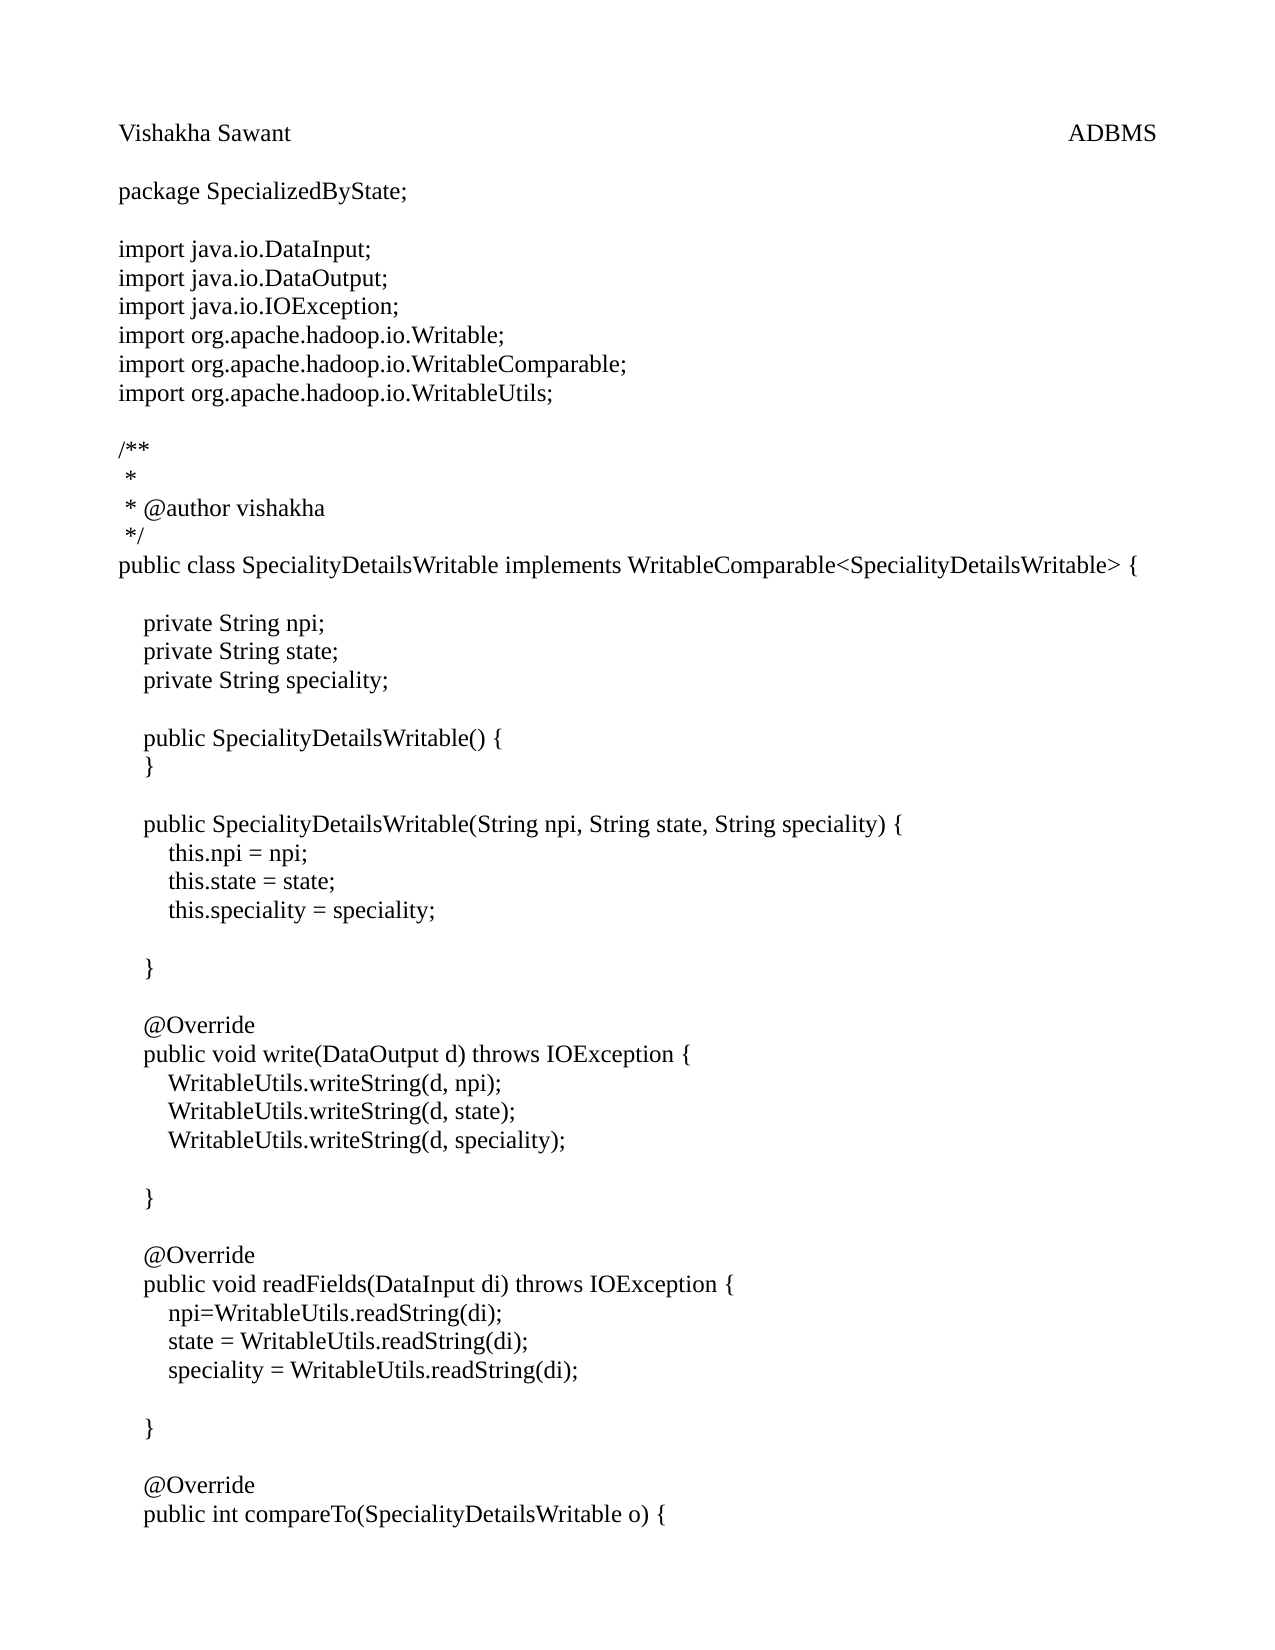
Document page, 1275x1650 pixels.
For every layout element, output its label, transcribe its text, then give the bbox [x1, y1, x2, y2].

list public void readFields(DataInput di) throws IOException { [118, 1269, 1157, 1298]
list public SpecialityDetailsWritable(String npi, String state, String speciality) { [118, 809, 1157, 838]
list } [118, 1413, 1157, 1441]
list public SpecialityDetailsWritable() { [118, 723, 1157, 751]
list * @author vishakha [118, 493, 1157, 521]
list * [118, 464, 1157, 493]
list import java.io.IOException; [118, 291, 1157, 320]
list private String npi; [118, 608, 1157, 636]
list this.npi = npi; [118, 838, 1157, 866]
list WritableUtils.writeString(d, speciality); [118, 1125, 1157, 1154]
list import org.apache.hadoop.io.Writable; [118, 320, 1157, 349]
list public int compareTo(SpecialityDetailsWritable o) { [118, 1499, 1157, 1528]
list WritableUtils.writeString(d, state); [118, 1096, 1157, 1125]
list package SpecializedByState; [118, 176, 1157, 205]
list import org.apache.hadoop.io.WritableUtils; [118, 378, 1157, 406]
list } [118, 751, 1157, 780]
list public class SpecialityDetailsWritable implements WritableComparable<SpecialityDetailsWritable> { [118, 550, 1157, 579]
list this.speciality = speciality; [118, 895, 1157, 924]
list private String state; [118, 636, 1157, 665]
list @Override [118, 1240, 1157, 1269]
list import org.apache.hadoop.io.WritableComparable; [118, 349, 1157, 378]
list this.state = state; [118, 866, 1157, 895]
list state = WritableUtils.readString(di); [118, 1326, 1157, 1355]
list */ [118, 521, 1157, 550]
list /** [118, 435, 1157, 464]
list public void write(DataOutput d) throws IOException { [118, 1039, 1157, 1068]
list @Override [118, 1470, 1157, 1499]
list private String speciality; [118, 665, 1157, 694]
list } [118, 1183, 1157, 1211]
list } [118, 953, 1157, 981]
list npi=WritableUtils.readString(di); [118, 1298, 1157, 1326]
list import java.io.DataOutput; [118, 263, 1157, 291]
list @Override [118, 1010, 1157, 1039]
list WritableUtils.writeString(d, npi); [118, 1068, 1157, 1096]
list import java.io.DataInput; [118, 234, 1157, 263]
list speciality = WritableUtils.readString(di); [118, 1355, 1157, 1384]
